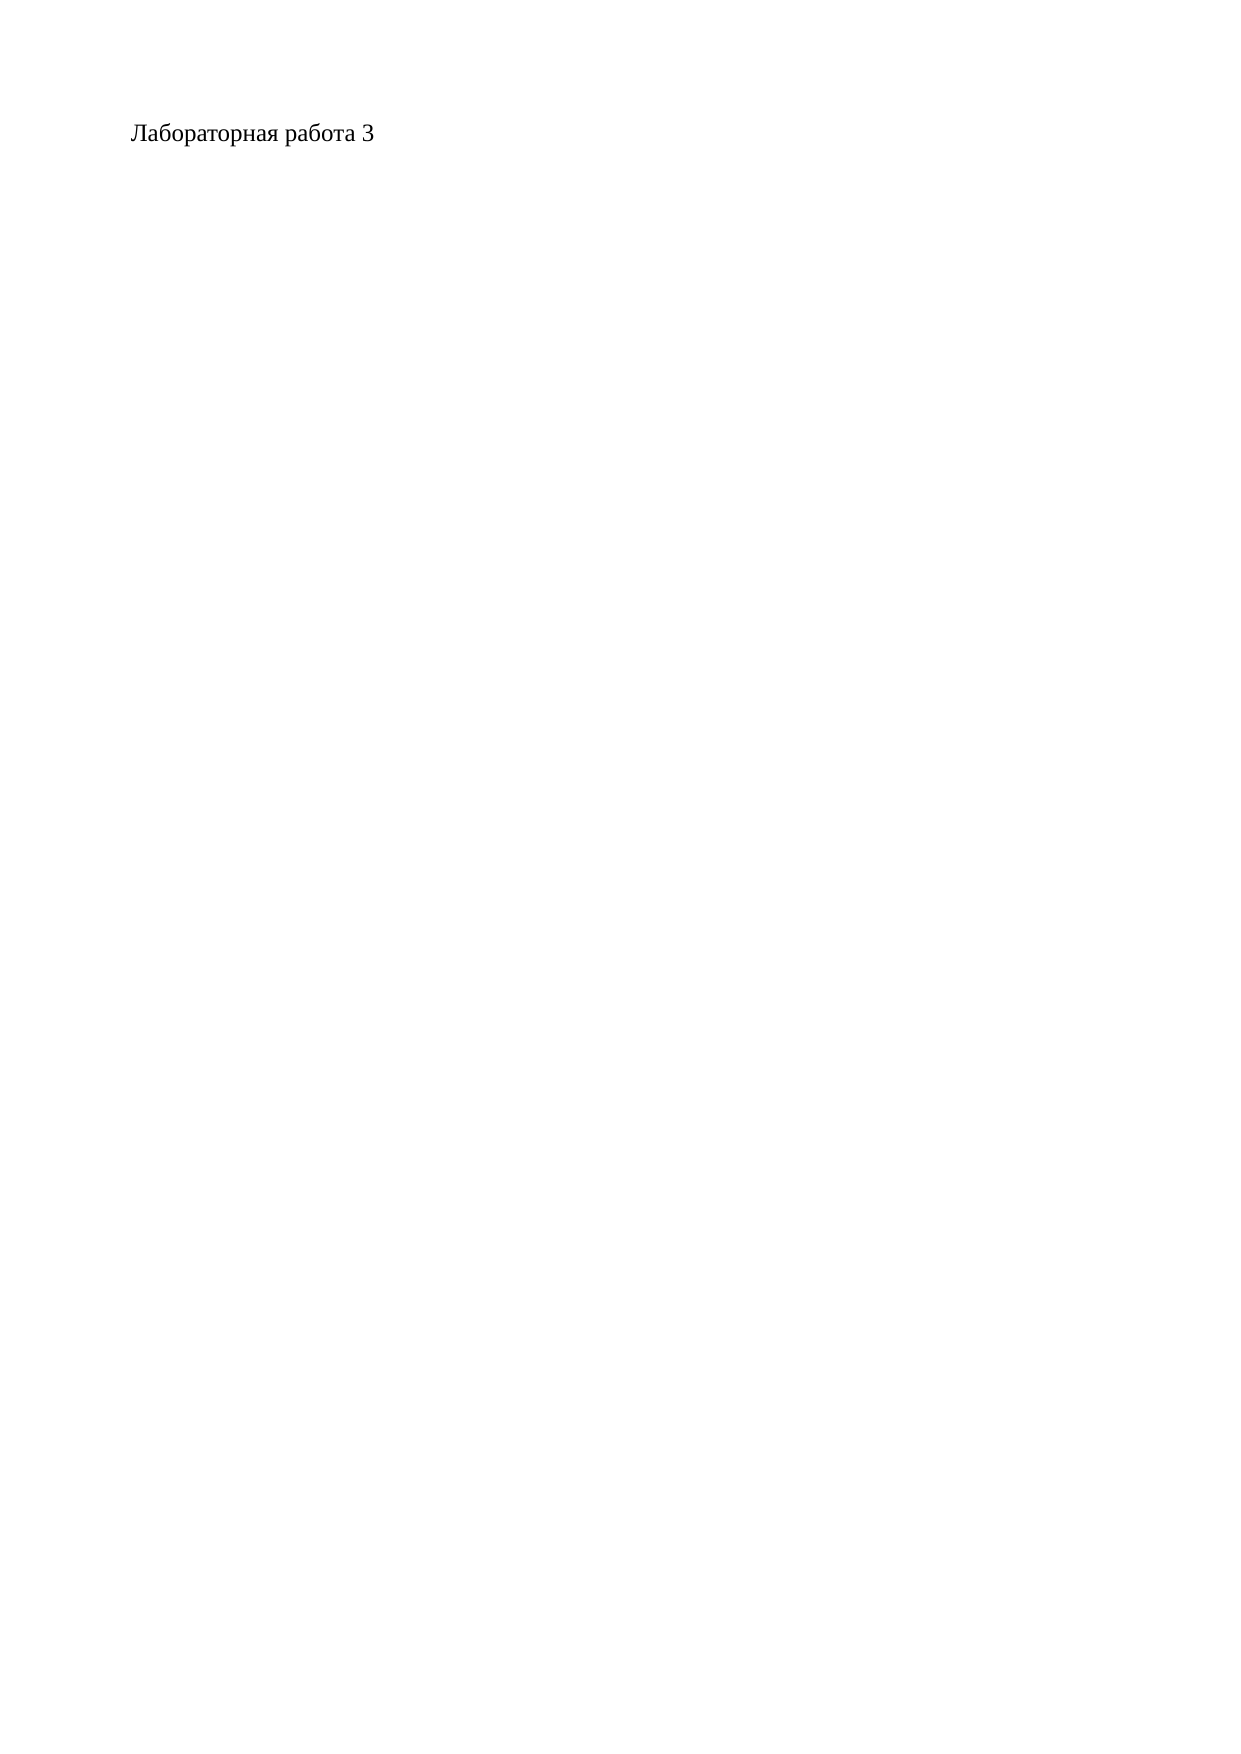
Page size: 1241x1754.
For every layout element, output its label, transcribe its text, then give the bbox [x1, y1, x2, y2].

text Лабораторная работа 3 [118, 118, 1122, 147]
